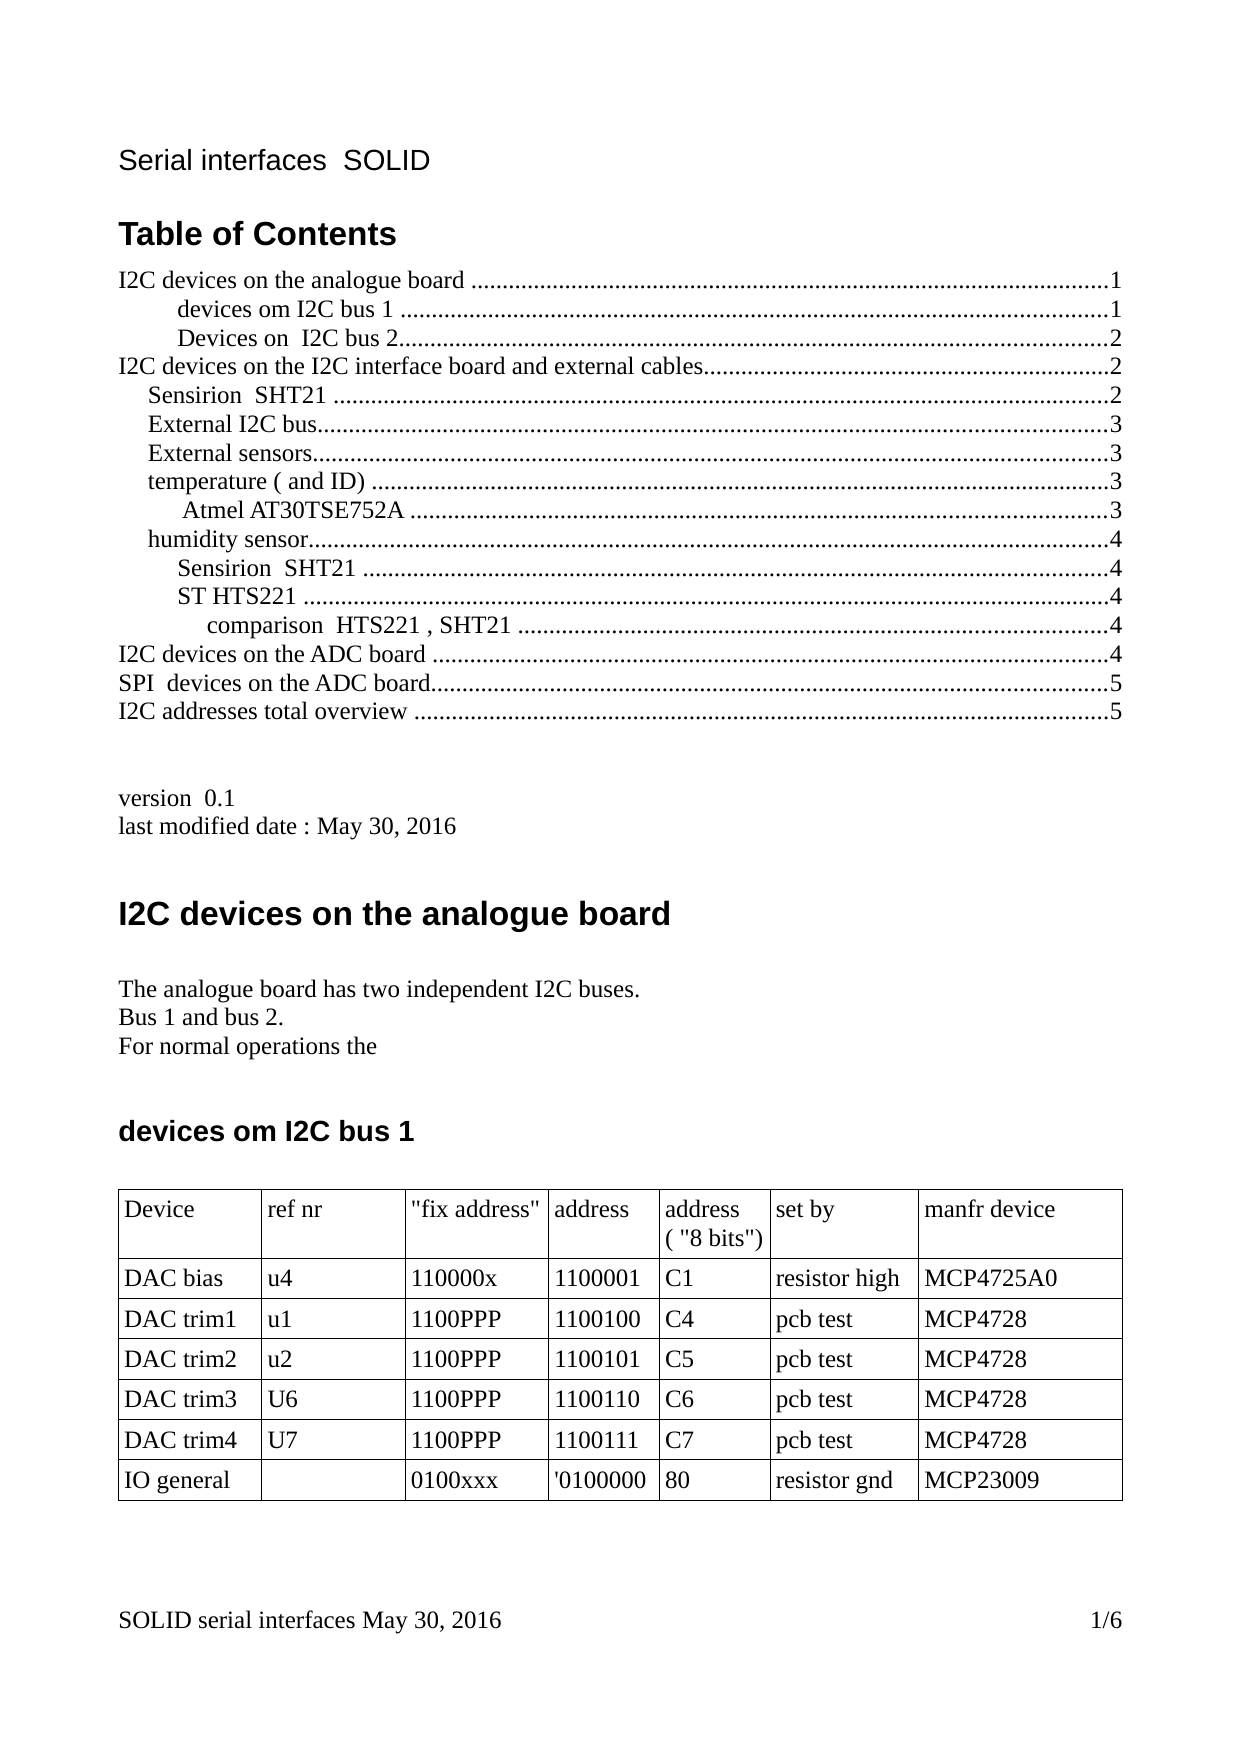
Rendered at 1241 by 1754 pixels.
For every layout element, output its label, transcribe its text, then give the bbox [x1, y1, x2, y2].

text I2C devices on the analogue board 1 [118, 265, 1122, 294]
table_cell DAC trim4 [119, 1420, 261, 1459]
text ST HTS221 4 [177, 581, 1122, 610]
table_cell pcb test [771, 1380, 918, 1419]
table_cell U7 [262, 1420, 405, 1459]
table_cell resistor gnd [771, 1460, 918, 1499]
text External I2C bus 3 [148, 409, 1122, 438]
table_header Device [119, 1190, 261, 1258]
text version 0.1 [118, 783, 1122, 811]
table_header "fix address" [406, 1190, 548, 1258]
table_cell u1 [262, 1299, 405, 1338]
table_cell DAC trim3 [119, 1380, 261, 1419]
table_header address [549, 1190, 659, 1258]
text SPI devices on the ADC board 5 [118, 668, 1122, 696]
table_cell 80 [660, 1460, 770, 1499]
table_cell DAC bias [119, 1259, 261, 1298]
table_cell C6 [660, 1380, 770, 1419]
text Bus 1 and bus 2. [118, 1002, 1122, 1031]
table_cell 0100xxx [406, 1460, 548, 1499]
table_cell MCP23009 [919, 1460, 1122, 1499]
table_cell C1 [660, 1259, 770, 1298]
text I2C addresses total overview 5 [118, 696, 1122, 725]
table_cell 1100111 [549, 1420, 659, 1459]
table_cell MCP4725A0 [919, 1259, 1122, 1298]
table_cell U6 [262, 1380, 405, 1419]
text devices om I2C bus 1 1 [177, 294, 1122, 323]
table_cell pcb test [771, 1299, 918, 1338]
table_cell '0100000 [549, 1460, 659, 1499]
table_header set by [771, 1190, 918, 1258]
table_cell MCP4728 [919, 1339, 1122, 1378]
text I2C devices on the ADC board 4 [118, 639, 1122, 668]
text Atmel AT30TSE752A 3 [177, 495, 1122, 524]
subtitle I2C devices on the analogue board [118, 894, 1122, 932]
text Sensirion SHT21 2 [148, 380, 1122, 409]
table_cell IO general [119, 1460, 261, 1499]
table_cell pcb test [771, 1339, 918, 1378]
table_cell DAC trim2 [119, 1339, 261, 1378]
table_cell 1100101 [549, 1339, 659, 1378]
table_cell C7 [660, 1420, 770, 1459]
table_cell 1100PPP [406, 1299, 548, 1338]
table_cell u2 [262, 1339, 405, 1378]
text last modified date : May 30, 2016 [118, 811, 1122, 840]
text I2C devices on the I2C interface board and external cables 2 [118, 351, 1122, 380]
table_cell MCP4728 [919, 1299, 1122, 1338]
subtitle devices om I2C bus 1 [118, 1114, 1122, 1147]
table_header manfr device [919, 1190, 1122, 1258]
text External sensors 3 [148, 438, 1122, 466]
table_cell 1100PPP [406, 1420, 548, 1459]
text temperature ( and ID) 3 [148, 466, 1122, 495]
table_cell 1100PPP [406, 1380, 548, 1419]
text humidity sensor 4 [148, 524, 1122, 553]
table_cell 1100001 [549, 1259, 659, 1298]
table_cell 110000x [406, 1259, 548, 1298]
text Sensirion SHT21 4 [177, 553, 1122, 581]
table_cell 1100110 [549, 1380, 659, 1419]
table_cell resistor high [771, 1259, 918, 1298]
table_cell pcb test [771, 1420, 918, 1459]
table_cell DAC trim1 [119, 1299, 261, 1338]
table_cell C5 [660, 1339, 770, 1378]
table_cell MCP4728 [919, 1420, 1122, 1459]
table_cell 1100PPP [406, 1339, 548, 1378]
table_cell u4 [262, 1259, 405, 1298]
text For normal operations the [118, 1031, 1122, 1060]
table_cell C4 [660, 1299, 770, 1338]
table_header ref nr [262, 1190, 405, 1258]
text comparison HTS221 , SHT21 4 [207, 610, 1122, 639]
table_cell [262, 1460, 405, 1499]
subtitle Serial interfaces SOLID [118, 143, 1122, 177]
text The analogue board has two independent I2C buses. [118, 974, 1122, 1002]
text Devices on I2C bus 2 2 [177, 323, 1122, 351]
table_cell MCP4728 [919, 1380, 1122, 1419]
table_cell 1100100 [549, 1299, 659, 1338]
table_header address ( "8 bits") [660, 1190, 770, 1258]
subtitle Table of Contents [118, 214, 1122, 253]
